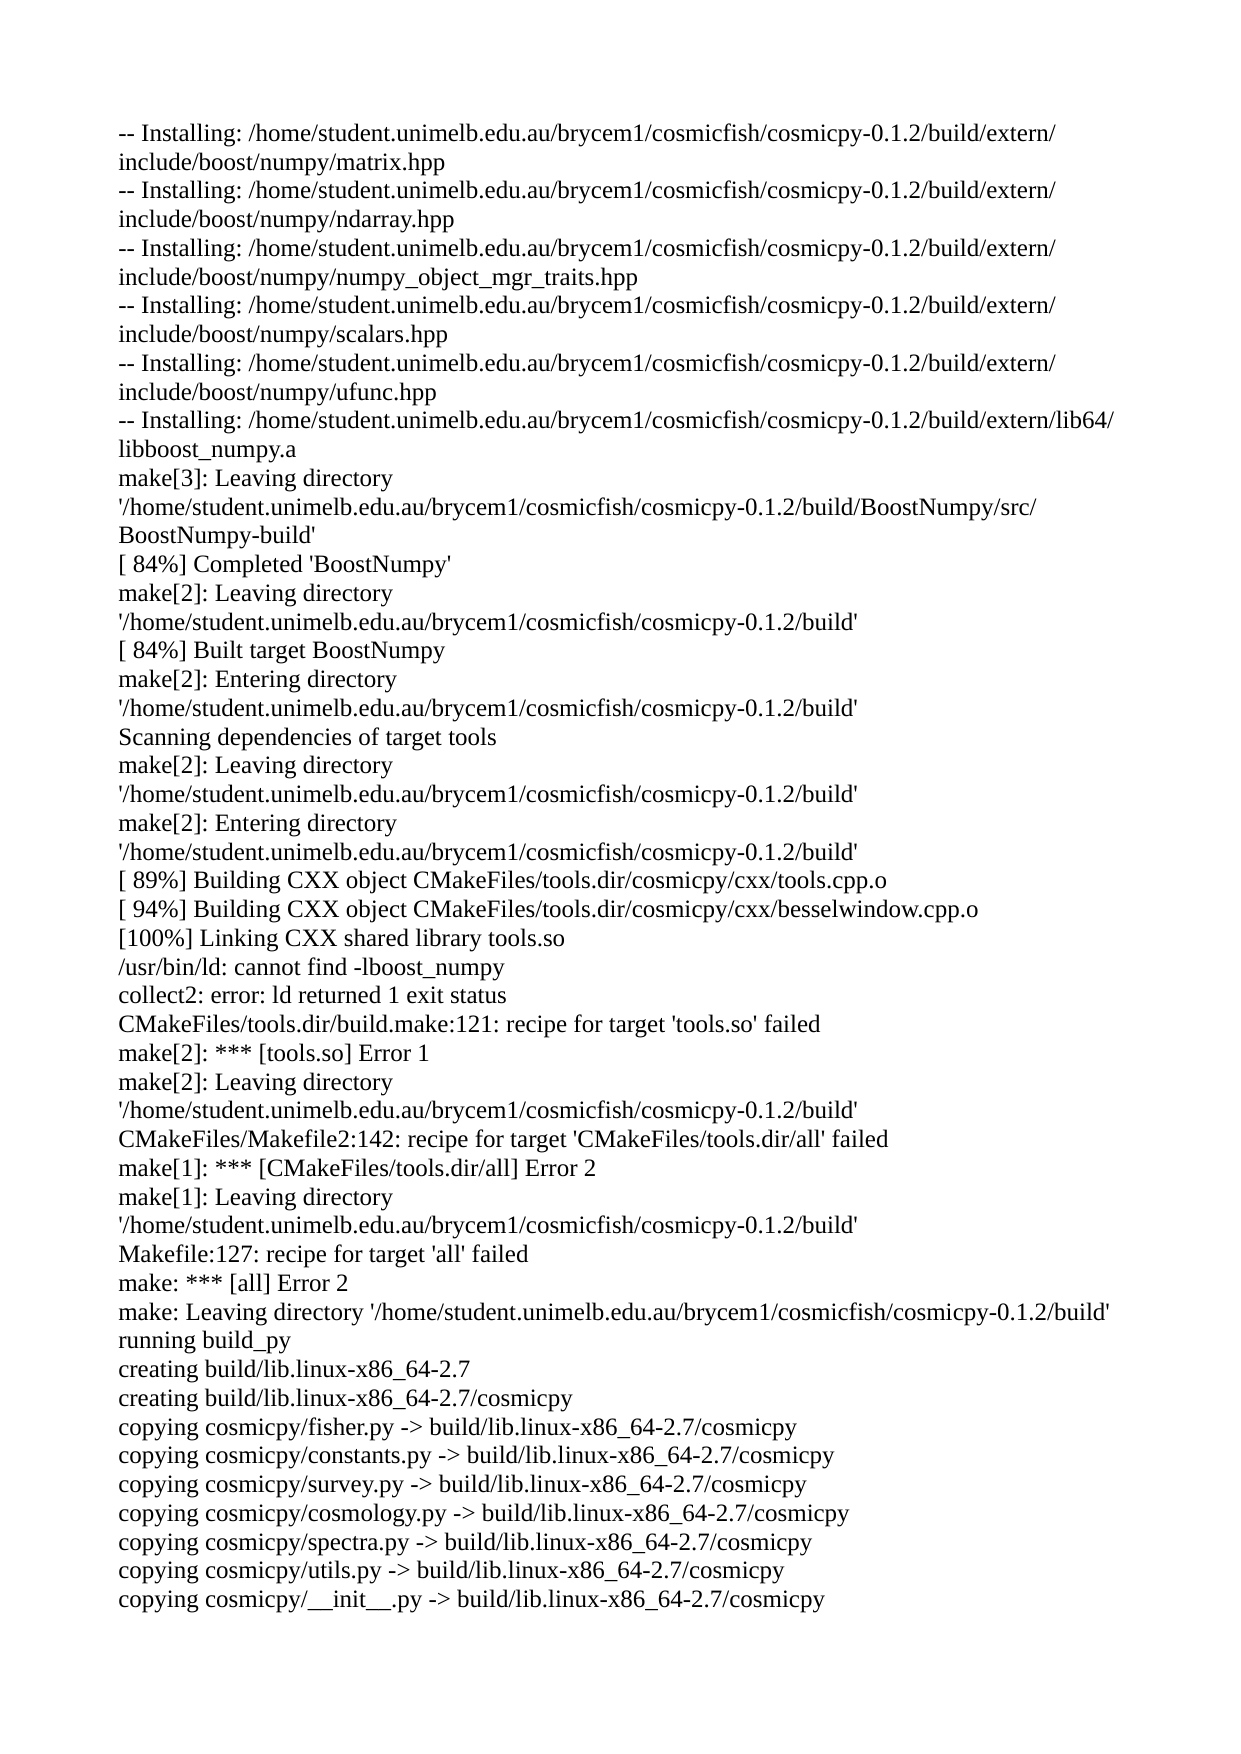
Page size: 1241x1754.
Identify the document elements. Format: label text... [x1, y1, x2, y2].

text make[2]: Leaving directory '/home/student.unimelb.edu.au/brycem1/cosmicfish/cosmicpy-0.1.2/build' [118, 1067, 1122, 1124]
text [ 94%] Building CXX object CMakeFiles/tools.dir/cosmicpy/cxx/besselwindow.cpp.o [118, 894, 1122, 923]
text make[2]: *** [tools.so] Error 1 [118, 1038, 1122, 1067]
text -- Installing: /home/student.unimelb.edu.au/brycem1/cosmicfish/cosmicpy-0.1.2/build/extern/include/boost/numpy/ufunc.hpp [118, 348, 1122, 406]
text make[1]: *** [CMakeFiles/tools.dir/all] Error 2 [118, 1153, 1122, 1182]
text CMakeFiles/Makefile2:142: recipe for target 'CMakeFiles/tools.dir/all' failed [118, 1124, 1122, 1153]
text -- Installing: /home/student.unimelb.edu.au/brycem1/cosmicfish/cosmicpy-0.1.2/build/extern/include/boost/numpy/numpy_object_mgr_traits.hpp [118, 233, 1122, 291]
text copying cosmicpy/__init__.py -> build/lib.linux-x86_64-2.7/cosmicpy [118, 1584, 1122, 1613]
text copying cosmicpy/constants.py -> build/lib.linux-x86_64-2.7/cosmicpy [118, 1441, 1122, 1469]
text copying cosmicpy/spectra.py -> build/lib.linux-x86_64-2.7/cosmicpy [118, 1527, 1122, 1556]
text [100%] Linking CXX shared library tools.so [118, 923, 1122, 952]
text Scanning dependencies of target tools [118, 722, 1122, 751]
text -- Installing: /home/student.unimelb.edu.au/brycem1/cosmicfish/cosmicpy-0.1.2/build/extern/lib64/libboost_numpy.a [118, 406, 1122, 463]
text collect2: error: ld returned 1 exit status [118, 981, 1122, 1009]
text -- Installing: /home/student.unimelb.edu.au/brycem1/cosmicfish/cosmicpy-0.1.2/build/extern/include/boost/numpy/scalars.hpp [118, 291, 1122, 348]
text make: Leaving directory '/home/student.unimelb.edu.au/brycem1/cosmicfish/cosmicpy-0.1.2/build' [118, 1297, 1122, 1326]
text copying cosmicpy/survey.py -> build/lib.linux-x86_64-2.7/cosmicpy [118, 1469, 1122, 1498]
text make[3]: Leaving directory '/home/student.unimelb.edu.au/brycem1/cosmicfish/cosmicpy-0.1.2/build/BoostNumpy/src/BoostNumpy-build' [118, 463, 1122, 549]
text make[2]: Entering directory '/home/student.unimelb.edu.au/brycem1/cosmicfish/cosmicpy-0.1.2/build' [118, 808, 1122, 866]
text -- Installing: /home/student.unimelb.edu.au/brycem1/cosmicfish/cosmicpy-0.1.2/build/extern/include/boost/numpy/ndarray.hpp [118, 176, 1122, 233]
text make[2]: Leaving directory '/home/student.unimelb.edu.au/brycem1/cosmicfish/cosmicpy-0.1.2/build' [118, 751, 1122, 808]
text [ 89%] Building CXX object CMakeFiles/tools.dir/cosmicpy/cxx/tools.cpp.o [118, 866, 1122, 894]
text make: *** [all] Error 2 [118, 1268, 1122, 1297]
text CMakeFiles/tools.dir/build.make:121: recipe for target 'tools.so' failed [118, 1009, 1122, 1038]
text copying cosmicpy/cosmology.py -> build/lib.linux-x86_64-2.7/cosmicpy [118, 1498, 1122, 1527]
text /usr/bin/ld: cannot find -lboost_numpy [118, 952, 1122, 981]
text make[2]: Entering directory '/home/student.unimelb.edu.au/brycem1/cosmicfish/cosmicpy-0.1.2/build' [118, 664, 1122, 722]
text -- Installing: /home/student.unimelb.edu.au/brycem1/cosmicfish/cosmicpy-0.1.2/build/extern/include/boost/numpy/matrix.hpp [118, 118, 1122, 176]
text make[1]: Leaving directory '/home/student.unimelb.edu.au/brycem1/cosmicfish/cosmicpy-0.1.2/build' [118, 1182, 1122, 1239]
text creating build/lib.linux-x86_64-2.7/cosmicpy [118, 1383, 1122, 1412]
text copying cosmicpy/utils.py -> build/lib.linux-x86_64-2.7/cosmicpy [118, 1556, 1122, 1584]
text running build_py [118, 1326, 1122, 1354]
text creating build/lib.linux-x86_64-2.7 [118, 1354, 1122, 1383]
text [ 84%] Completed 'BoostNumpy' [118, 549, 1122, 578]
text [ 84%] Built target BoostNumpy [118, 636, 1122, 664]
text make[2]: Leaving directory '/home/student.unimelb.edu.au/brycem1/cosmicfish/cosmicpy-0.1.2/build' [118, 578, 1122, 636]
text copying cosmicpy/fisher.py -> build/lib.linux-x86_64-2.7/cosmicpy [118, 1412, 1122, 1441]
text Makefile:127: recipe for target 'all' failed [118, 1239, 1122, 1268]
